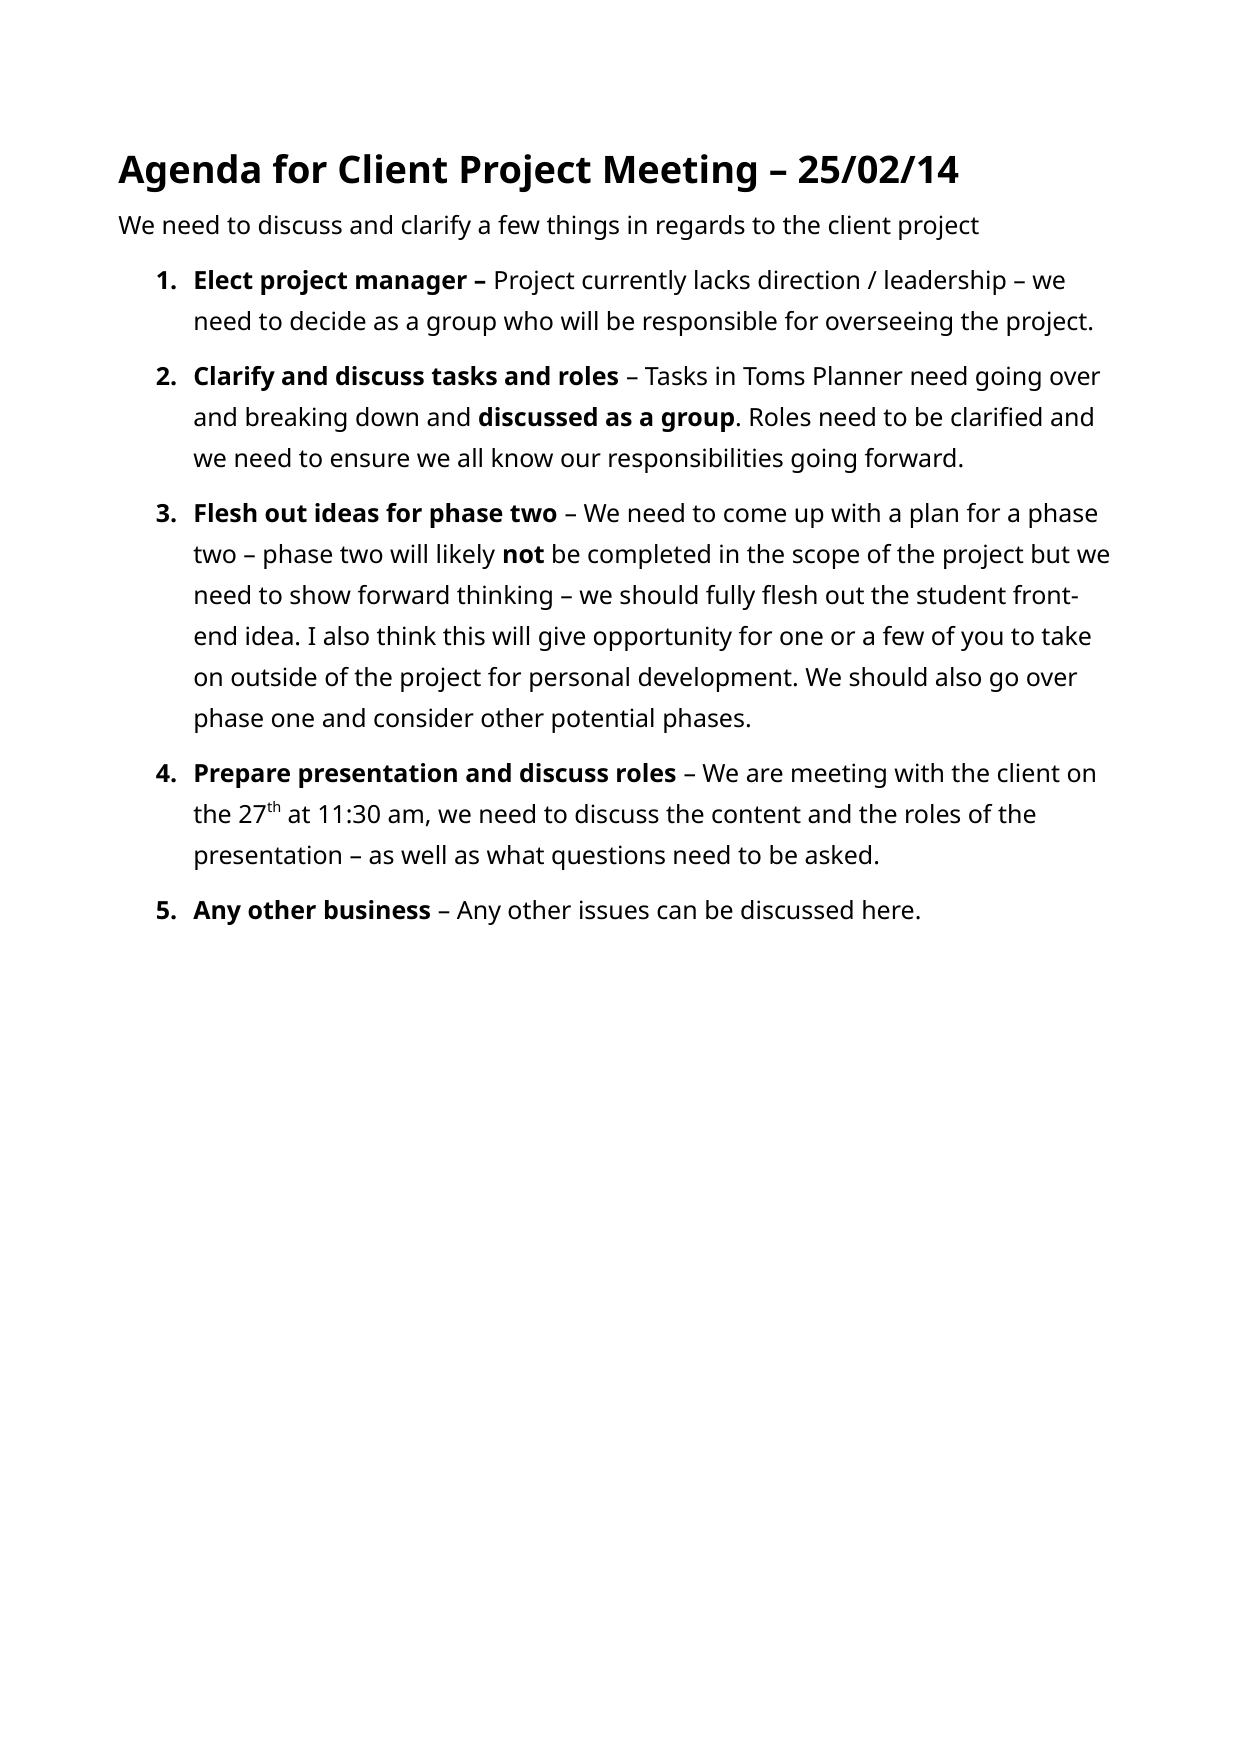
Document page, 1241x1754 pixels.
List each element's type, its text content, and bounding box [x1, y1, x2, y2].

list Flesh out ideas for phase two – We need to come up with a plan for a phase two – phase two will likely not be completed in the scope of the project but we need to show forward thinking – we should fully flesh out the student front-end idea. I also think this will give opportunity for one or a few of you to take on outside of the project for personal development. We should also go over phase one and consider other potential phases. [156, 496, 1122, 734]
list Any other business – Any other issues can be discussed here. [156, 893, 1122, 927]
list Elect project manager – Project currently lacks direction / leadership – we need to decide as a group who will be responsible for overseeing the project. [156, 263, 1122, 338]
subtitle Agenda for Client Project Meeting – 25/02/14 [118, 143, 1122, 195]
list Clarify and discuss tasks and roles – Tasks in Toms Planner need going over and breaking down and discussed as a group. Roles need to be clarified and we need to ensure we all know our responsibilities going forward. [156, 359, 1122, 475]
list Prepare presentation and discuss roles – We are meeting with the client on the 27th at 11:30 am, we need to discuss the content and the roles of the presentation – as well as what questions need to be asked. [156, 756, 1122, 871]
text We need to discuss and clarify a few things in regards to the client project [118, 207, 1122, 241]
